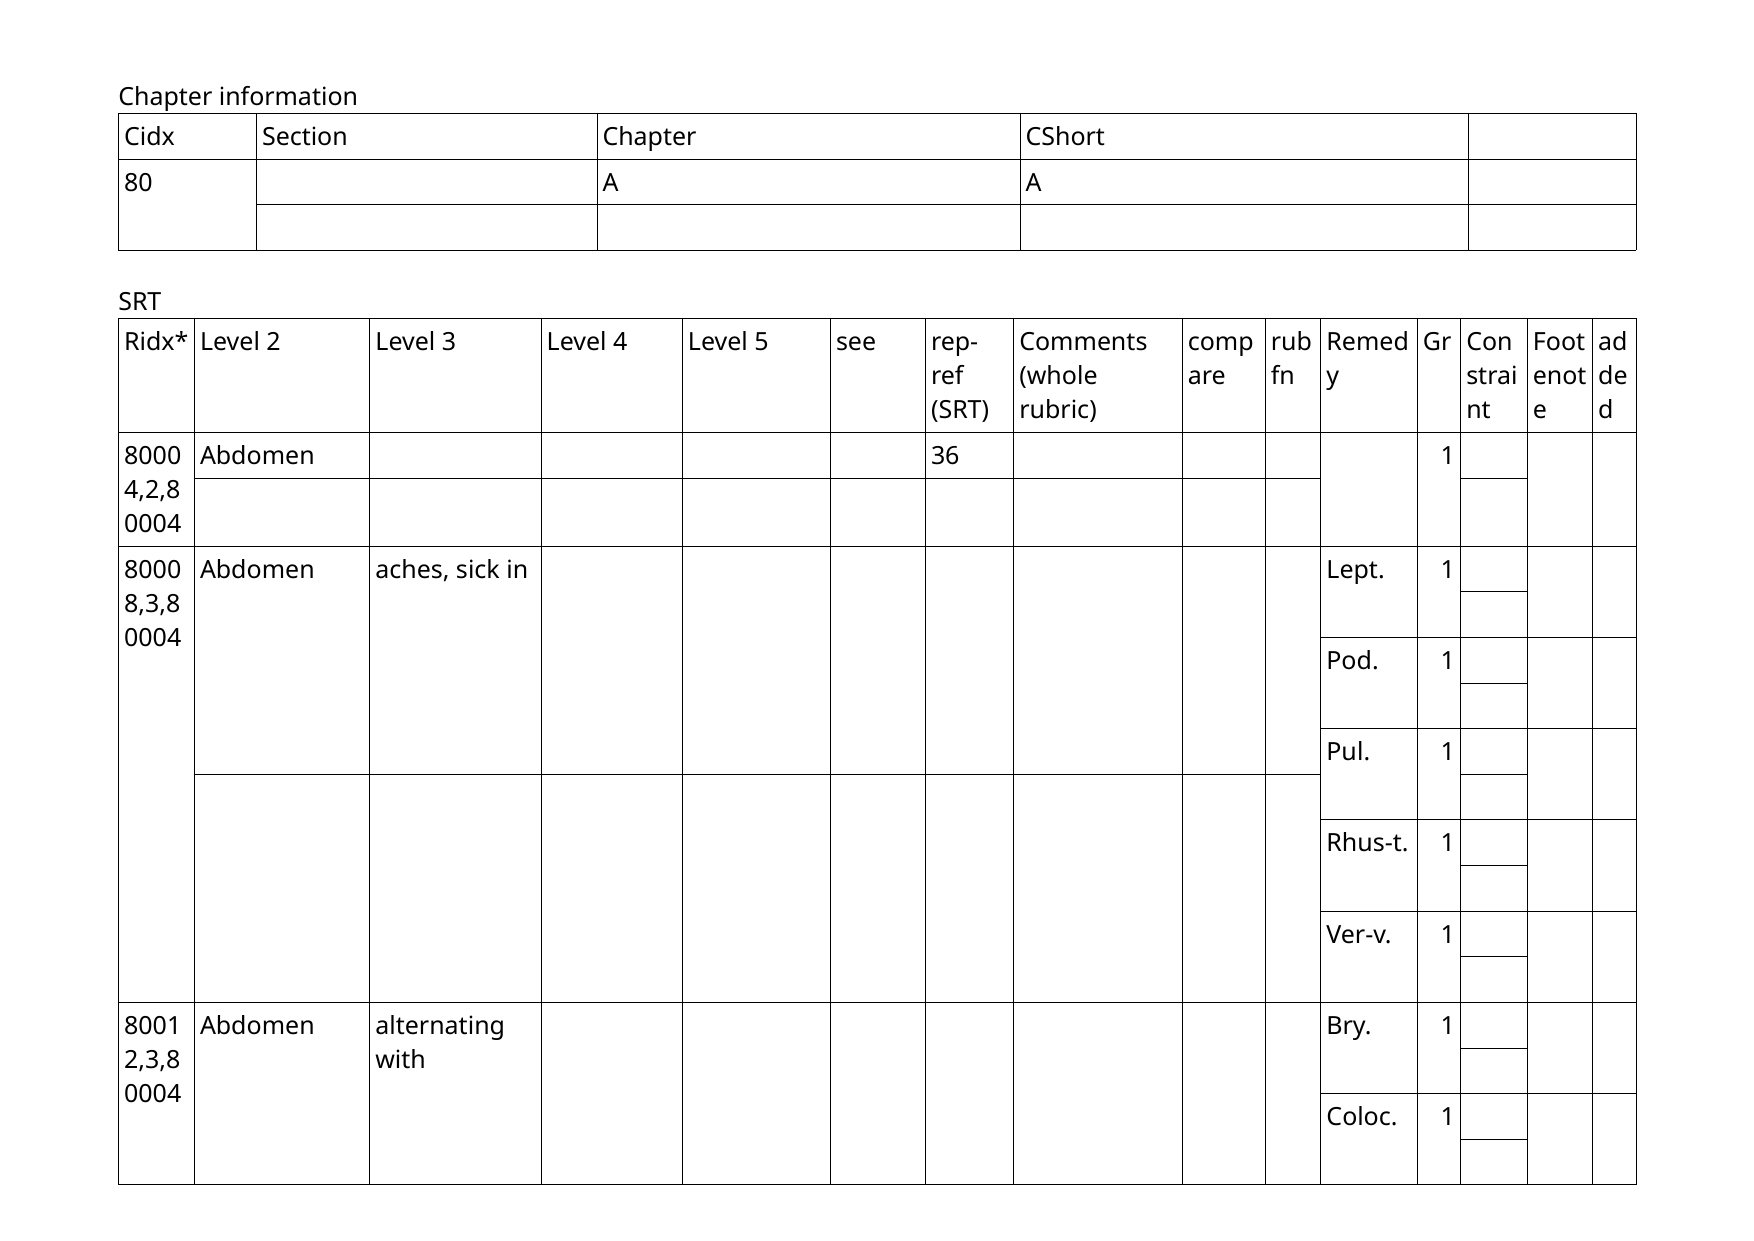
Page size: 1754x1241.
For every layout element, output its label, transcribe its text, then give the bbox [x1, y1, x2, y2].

table_cell [1461, 1140, 1527, 1184]
table_cell [1461, 866, 1527, 911]
table_cell [1461, 1094, 1527, 1139]
table_cell Pod. [1321, 638, 1417, 728]
table_cell [1593, 820, 1636, 911]
table_header Remedy [1321, 319, 1417, 432]
table_cell [1528, 433, 1592, 546]
table_cell [1461, 638, 1527, 682]
table_cell [926, 547, 1013, 774]
table_cell [683, 775, 830, 1002]
table_cell [1266, 1003, 1320, 1184]
table_cell [1014, 547, 1182, 774]
table_cell 80008,3,80004 [119, 547, 194, 1002]
table_cell [1014, 775, 1182, 1002]
table_cell [195, 775, 369, 1002]
table_cell 80 [119, 160, 256, 250]
table_cell [831, 775, 925, 1002]
table_cell [1321, 433, 1417, 546]
table_cell [1461, 775, 1527, 819]
table_cell [831, 433, 925, 477]
table_header Chapter [598, 114, 1020, 158]
table_cell [1528, 729, 1592, 819]
table_cell 80012,3,80004 [119, 1003, 194, 1184]
table_header Ridx* [119, 319, 194, 432]
table_cell 1 [1418, 729, 1460, 819]
table_header Constraint [1461, 319, 1527, 432]
table_header Footenote [1528, 319, 1592, 432]
table_cell [831, 1003, 925, 1184]
table_cell [1593, 1003, 1636, 1093]
table_cell [831, 479, 925, 546]
table_header Level 5 [683, 319, 830, 432]
table_cell [542, 1003, 682, 1184]
table_cell [1461, 433, 1527, 477]
table_cell [1183, 547, 1265, 774]
table_cell [1593, 433, 1636, 546]
table_cell 1 [1418, 547, 1460, 637]
table_cell alternating with [370, 1003, 541, 1184]
table_cell [542, 479, 682, 546]
table_cell [683, 1003, 830, 1184]
table_cell [1461, 684, 1527, 728]
table_header Cidx [119, 114, 256, 158]
table_header Gr [1418, 319, 1460, 432]
table_cell Pul. [1321, 729, 1417, 819]
table_cell [1183, 1003, 1265, 1184]
table_cell Bry. [1321, 1003, 1417, 1093]
table_cell [1593, 912, 1636, 1002]
table_cell 1 [1418, 433, 1460, 546]
table_cell 1 [1418, 638, 1460, 728]
table_cell [1266, 433, 1320, 477]
table_cell [542, 775, 682, 1002]
table_header see [831, 319, 925, 432]
table_cell 1 [1418, 1003, 1460, 1093]
table_cell [1014, 1003, 1182, 1184]
table_cell [1014, 433, 1182, 477]
table_cell [683, 547, 830, 774]
table_cell [1461, 547, 1527, 591]
table_cell [1183, 433, 1265, 477]
table_cell [1469, 205, 1636, 250]
table_cell [926, 775, 1013, 1002]
table_header CShort [1021, 114, 1468, 158]
table_cell [1528, 820, 1592, 911]
table_cell [1461, 1049, 1527, 1093]
table_header added [1593, 319, 1636, 432]
table_cell Abdomen [195, 1003, 369, 1184]
table_cell 80004,2,80004 [119, 433, 194, 546]
table_cell [1021, 205, 1468, 250]
table_cell [1461, 912, 1527, 956]
text SRT [118, 284, 1636, 318]
table_header Level 2 [195, 319, 369, 432]
table_cell 1 [1418, 820, 1460, 911]
table_cell Coloc. [1321, 1094, 1417, 1184]
table_header Level 4 [542, 319, 682, 432]
table_cell 1 [1418, 912, 1460, 1002]
table_cell A [1021, 160, 1468, 204]
table_cell [1183, 479, 1265, 546]
table_cell [831, 547, 925, 774]
table_cell Rhus-t. [1321, 820, 1417, 911]
table_cell [1461, 957, 1527, 1002]
table_cell [1266, 547, 1320, 774]
table_header compare [1183, 319, 1265, 432]
table_cell Abdomen [195, 547, 369, 774]
table_cell [1014, 479, 1182, 546]
table_cell [1593, 547, 1636, 637]
table_header [1469, 114, 1636, 158]
table_header Level 3 [370, 319, 541, 432]
table_cell [1461, 820, 1527, 865]
table_cell [1593, 729, 1636, 819]
table_cell [370, 433, 541, 477]
table_cell [1528, 638, 1592, 728]
table_cell [1461, 479, 1527, 546]
table_cell Lept. [1321, 547, 1417, 637]
table_cell [1461, 729, 1527, 774]
table_header Comments (whole rubric) [1014, 319, 1182, 432]
table_cell [1593, 1094, 1636, 1184]
table_cell [1469, 160, 1636, 204]
table_cell [1183, 775, 1265, 1002]
table_cell 1 [1418, 1094, 1460, 1184]
table_cell Abdomen [195, 433, 369, 477]
table_cell [257, 160, 597, 204]
table_header rep-ref (SRT) [926, 319, 1013, 432]
table_cell [1266, 775, 1320, 1002]
table_cell [1461, 592, 1527, 637]
table_cell [370, 775, 541, 1002]
table_header rub fn [1266, 319, 1320, 432]
table_cell [598, 205, 1020, 250]
table_cell [1528, 1003, 1592, 1093]
table_cell [1593, 638, 1636, 728]
table_cell [1528, 1094, 1592, 1184]
table_cell [926, 1003, 1013, 1184]
text Chapter information [118, 79, 1636, 113]
table_cell [1528, 912, 1592, 1002]
table_cell [1461, 1003, 1527, 1047]
table_cell [926, 479, 1013, 546]
table_cell A [598, 160, 1020, 204]
table_cell [1528, 547, 1592, 637]
table_cell [542, 433, 682, 477]
table_cell 36 [926, 433, 1013, 477]
table_cell [257, 205, 597, 250]
table_cell [683, 433, 830, 477]
table_cell [370, 479, 541, 546]
table_cell [683, 479, 830, 546]
table_cell [195, 479, 369, 546]
table_cell [542, 547, 682, 774]
table_header Section [257, 114, 597, 158]
table_cell Ver-v. [1321, 912, 1417, 1002]
table_cell aches, sick in [370, 547, 541, 774]
table_cell [1266, 479, 1320, 546]
